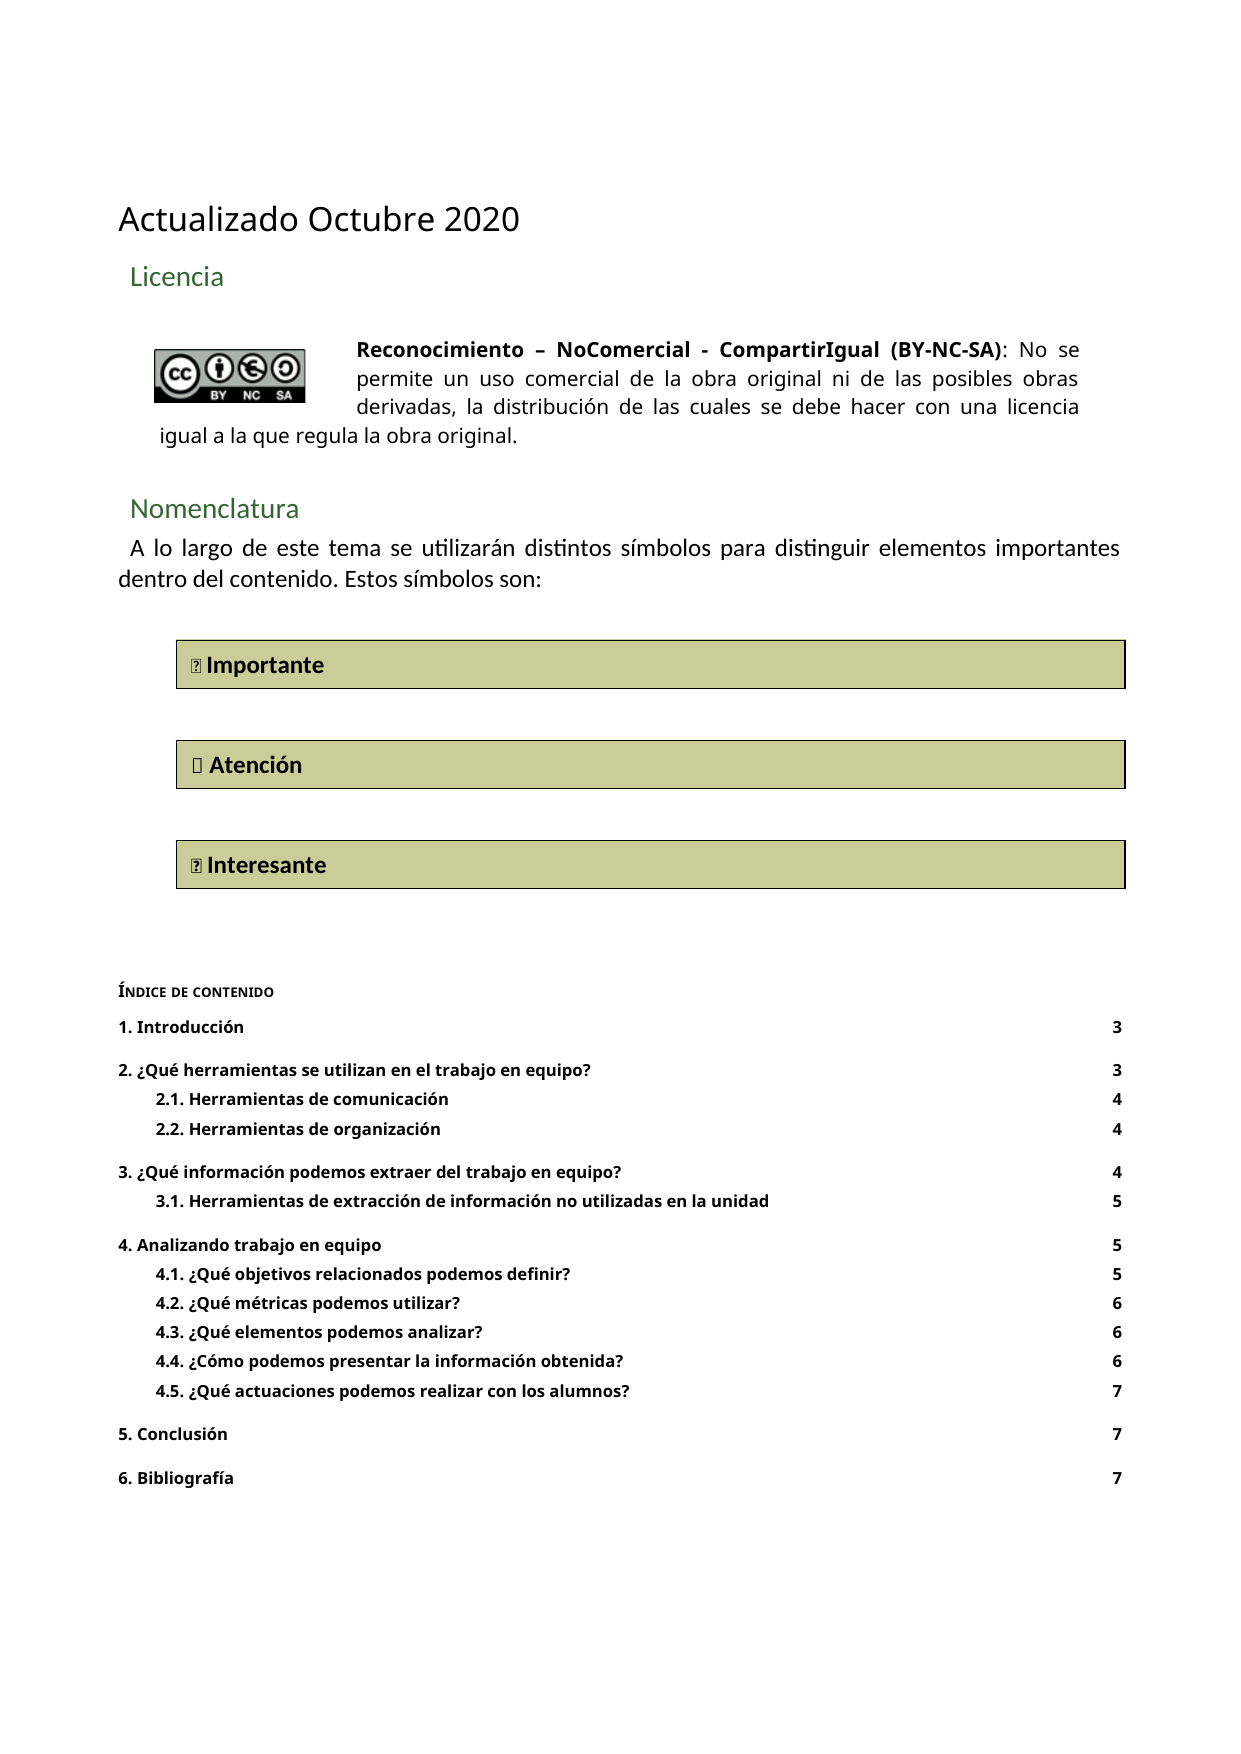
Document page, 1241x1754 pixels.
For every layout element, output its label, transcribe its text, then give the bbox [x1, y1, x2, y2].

text 1. Introducción 3 [118, 1015, 1122, 1038]
text Nomenclatura [118, 491, 1122, 526]
text 2.1. Herramientas de comunicación 4 [156, 1088, 1122, 1111]
text A lo largo de este tema se utilizarán distintos símbolos para distinguir elementos importantes dentro del contenido. Estos símbolos son: [118, 533, 1122, 594]
text Índice de contenido [118, 980, 1122, 1003]
text 3.1. Herramientas de extracción de información no utilizadas en la unidad 5 [156, 1190, 1122, 1213]
text 5. Conclusión 7 [118, 1423, 1122, 1446]
text 4.5. ¿Qué actuaciones podemos realizar con los alumnos? 7 [156, 1379, 1122, 1402]
text Reconocimiento – NoComercial - CompartirIgual (BY-NC-SA): No se permite un uso comercial de la obra original ni de las posibles obras derivadas, la distribución de las cuales se debe hacer con una licencia igual a la que regula la obra original. [159, 335, 1080, 449]
text Actualizado Octubre 2020 [118, 196, 1122, 241]
text ❕ Atención [177, 741, 1124, 788]
text 4.2. ¿Qué métricas podemos utilizar? 6 [156, 1292, 1122, 1314]
text 4.1. ¿Qué objetivos relacionados podemos definir? 5 [156, 1263, 1122, 1285]
text 6. Bibliografía 7 [118, 1466, 1122, 1489]
text 4.3. ¿Qué elementos podemos analizar? 6 [156, 1321, 1122, 1344]
text 2. ¿Qué herramientas se utilizan en el trabajo en equipo? 3 [118, 1059, 1122, 1082]
text 4. Analizando trabajo en equipo 5 [118, 1233, 1122, 1256]
text 3. ¿Qué información podemos extraer del trabajo en equipo? 4 [118, 1161, 1122, 1183]
text 💬 Interesante [177, 841, 1124, 888]
text 📖 Importante [177, 641, 1124, 688]
text Licencia [118, 258, 1122, 294]
picture [154, 349, 306, 403]
text 4.4. ¿Cómo podemos presentar la información obtenida? 6 [156, 1350, 1122, 1373]
text 2.2. Herramientas de organización 4 [156, 1117, 1122, 1140]
